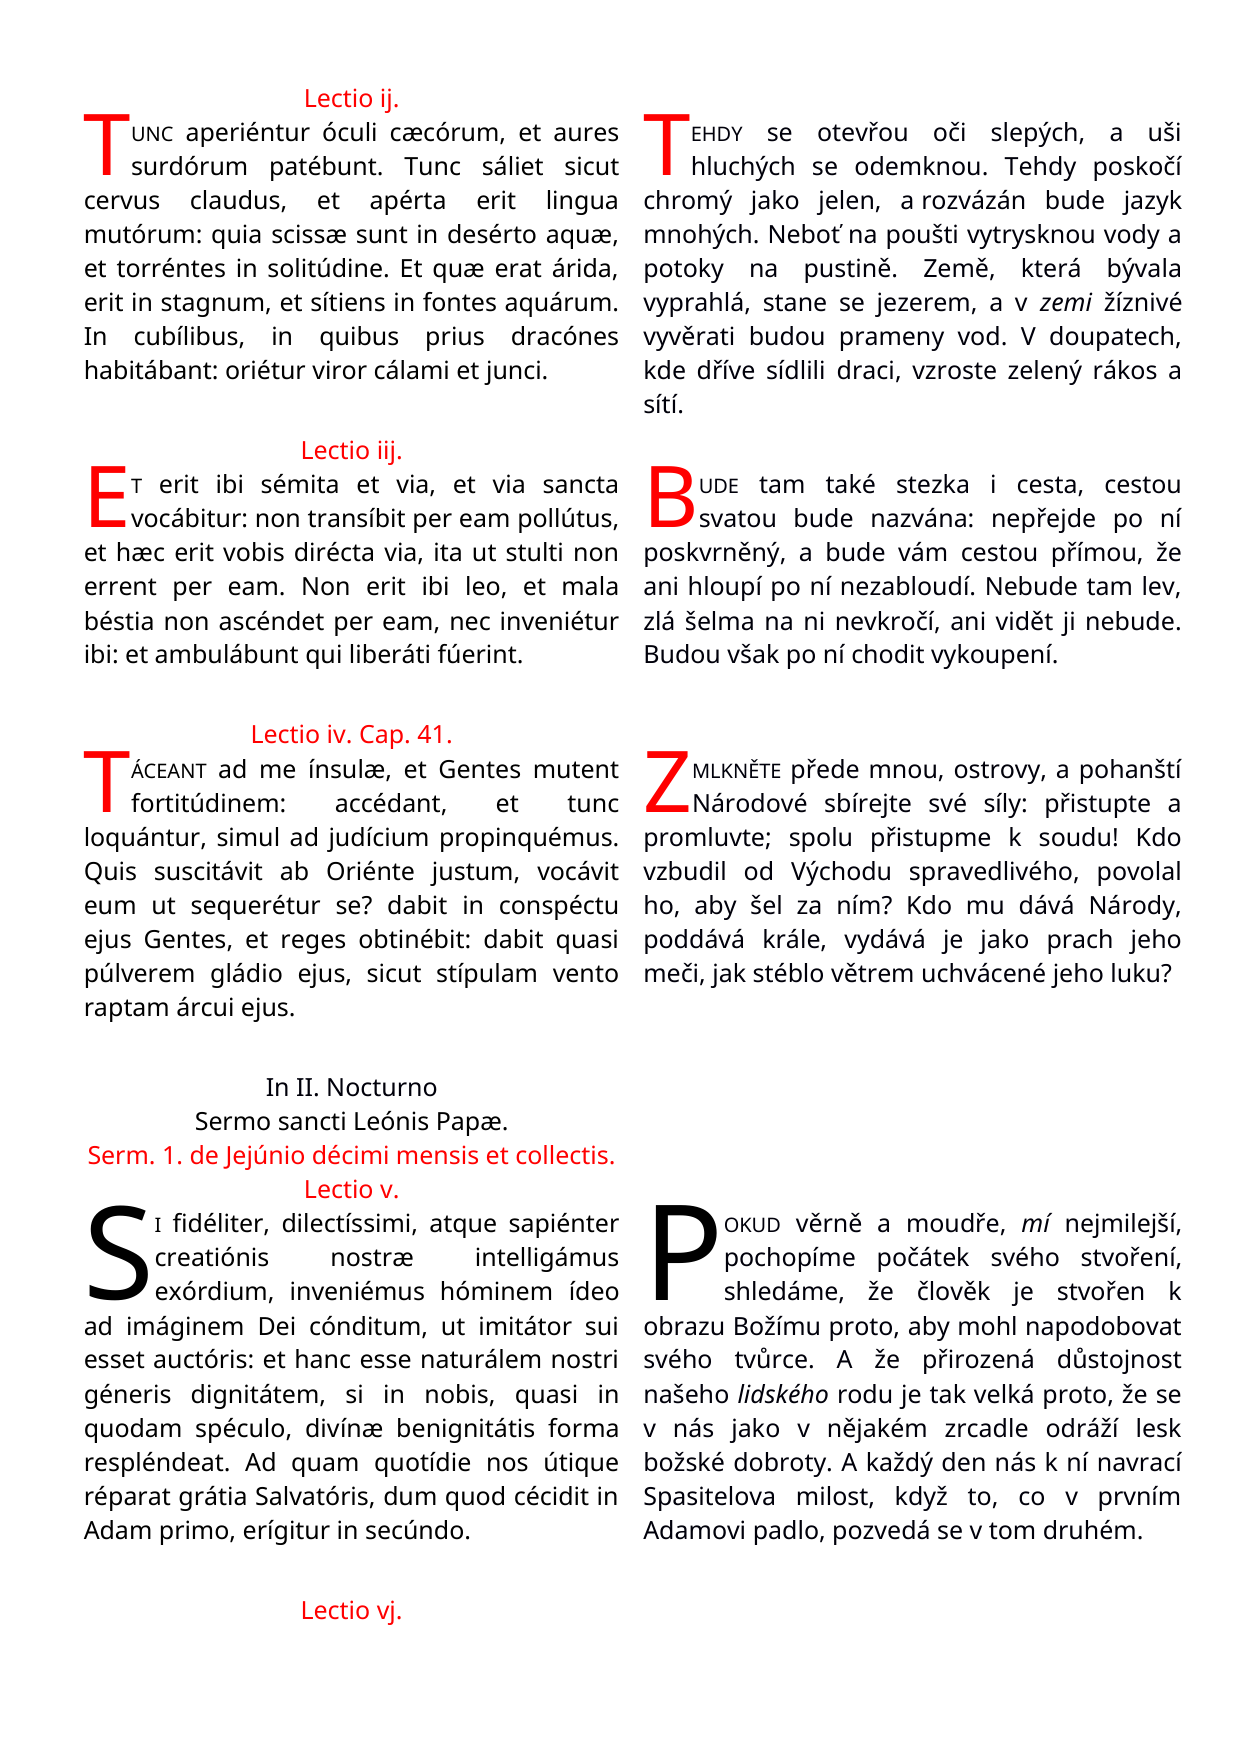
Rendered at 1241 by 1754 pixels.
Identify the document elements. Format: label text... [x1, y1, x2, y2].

table_cell Tehdy se otevřou oči slepých, a uši hluchých se odemknou. Tehdy poskočí chromý jako jelen, a rozvázán bude jazyk mnohých. Neboť na poušti vytrysknou vody a potoky na pustině. Země, která bývala vyprahlá, stane se jezerem, a v zemi žíznivé vyvěrati budou prameny vod. V doupatech, kde dříve sídlili draci, vzroste zelený rákos a sítí. [631, 74, 1194, 427]
table_cell [631, 1587, 1194, 1632]
table_cell Lectio vj. [72, 1587, 631, 1632]
table_cell Lectio iij. Et erit ibi sémita et via, et via sancta vocábitur: non transíbit per eam pollútus, et hæc erit vobis dirécta via, ita ut stulti non errent per eam. Non erit ibi leo, et mala béstia non ascéndet per eam, nec inveniétur ibi: et ambulábunt qui liberáti fúerint. [72, 427, 631, 711]
table_cell Bude tam také stezka i cesta, cestou svatou bude nazvána: nepřejde po ní poskvrněný, a bude vám cestou přímou, že ani hloupí po ní nezabloudí. Nebude tam lev, zlá šelma na ni nevkročí, ani vidět ji nebude. Budou však po ní chodit vykoupení. [631, 427, 1194, 711]
table_cell Lectio ij. Tunc aperiéntur óculi cæcórum, et aures surdórum patébunt. Tunc sáliet sicut cervus claudus, et apérta erit lingua mutórum: quia scissæ sunt in desérto aquæ, et torréntes in solitúdine. Et quæ erat árida, erit in stagnum, et sítiens in fontes aquárum. In cubílibus, in quibus prius dracónes habitábant: oriétur viror cálami et junci. [72, 74, 631, 427]
table_cell Pokud věrně a moudře, mí nejmilejší, pochopíme počátek svého stvoření, shledáme, že člověk je stvořen k obrazu Božímu proto, aby mohl napodobovat svého tvůrce. A že přirozená důstojnost našeho lidského rodu je tak velká proto, že se v nás jako v nějakém zrcadle odráží lesk božské dobroty. A každý den nás k ní navrací Spasitelova milost, když to, co v prvním Adamovi padlo, pozvedá se v tom druhém. [631, 1064, 1194, 1587]
table_cell Zmlkněte přede mnou, ostrovy, a pohanští Národové sbírejte své síly: přistupte a promluvte; spolu přistupme k soudu! Kdo vzbudil od Východu spravedlivého, povolal ho, aby šel za ním? Kdo mu dává Národy, poddává krále, vydává je jako prach jeho meči, jak stéblo větrem uchvácené jeho luku? [631, 711, 1194, 1064]
table_cell In II. Nocturno Sermo sancti Leónis Papæ. Serm. 1. de Jejúnio décimi mensis et collectis. Lectio v. Si fidéliter, dilectíssimi, atque sapiénter creatiónis nostræ intelligámus exórdium, inveniémus hóminem ídeo ad imáginem Dei cónditum, ut imitátor sui esset auctóris: et hanc esse naturálem nostri géneris dignitátem, si in nobis, quasi in quodam spéculo, divínæ benignitátis forma respléndeat. Ad quam quotídie nos útique réparat grátia Salvatóris, dum quod cécidit in Adam primo, erígitur in secúndo. [72, 1064, 631, 1587]
table_cell Lectio iv. Cap. 41. Táceant ad me ínsulæ, et Gentes mutent fortitúdinem: accédant, et tunc loquántur, simul ad judícium propinquémus. Quis suscitávit ab Oriénte justum, vocávit eum ut sequerétur se? dabit in conspéctu ejus Gentes, et reges obtinébit: dabit quasi púlverem gládio ejus, sicut stípulam vento raptam árcui ejus. [72, 711, 631, 1064]
